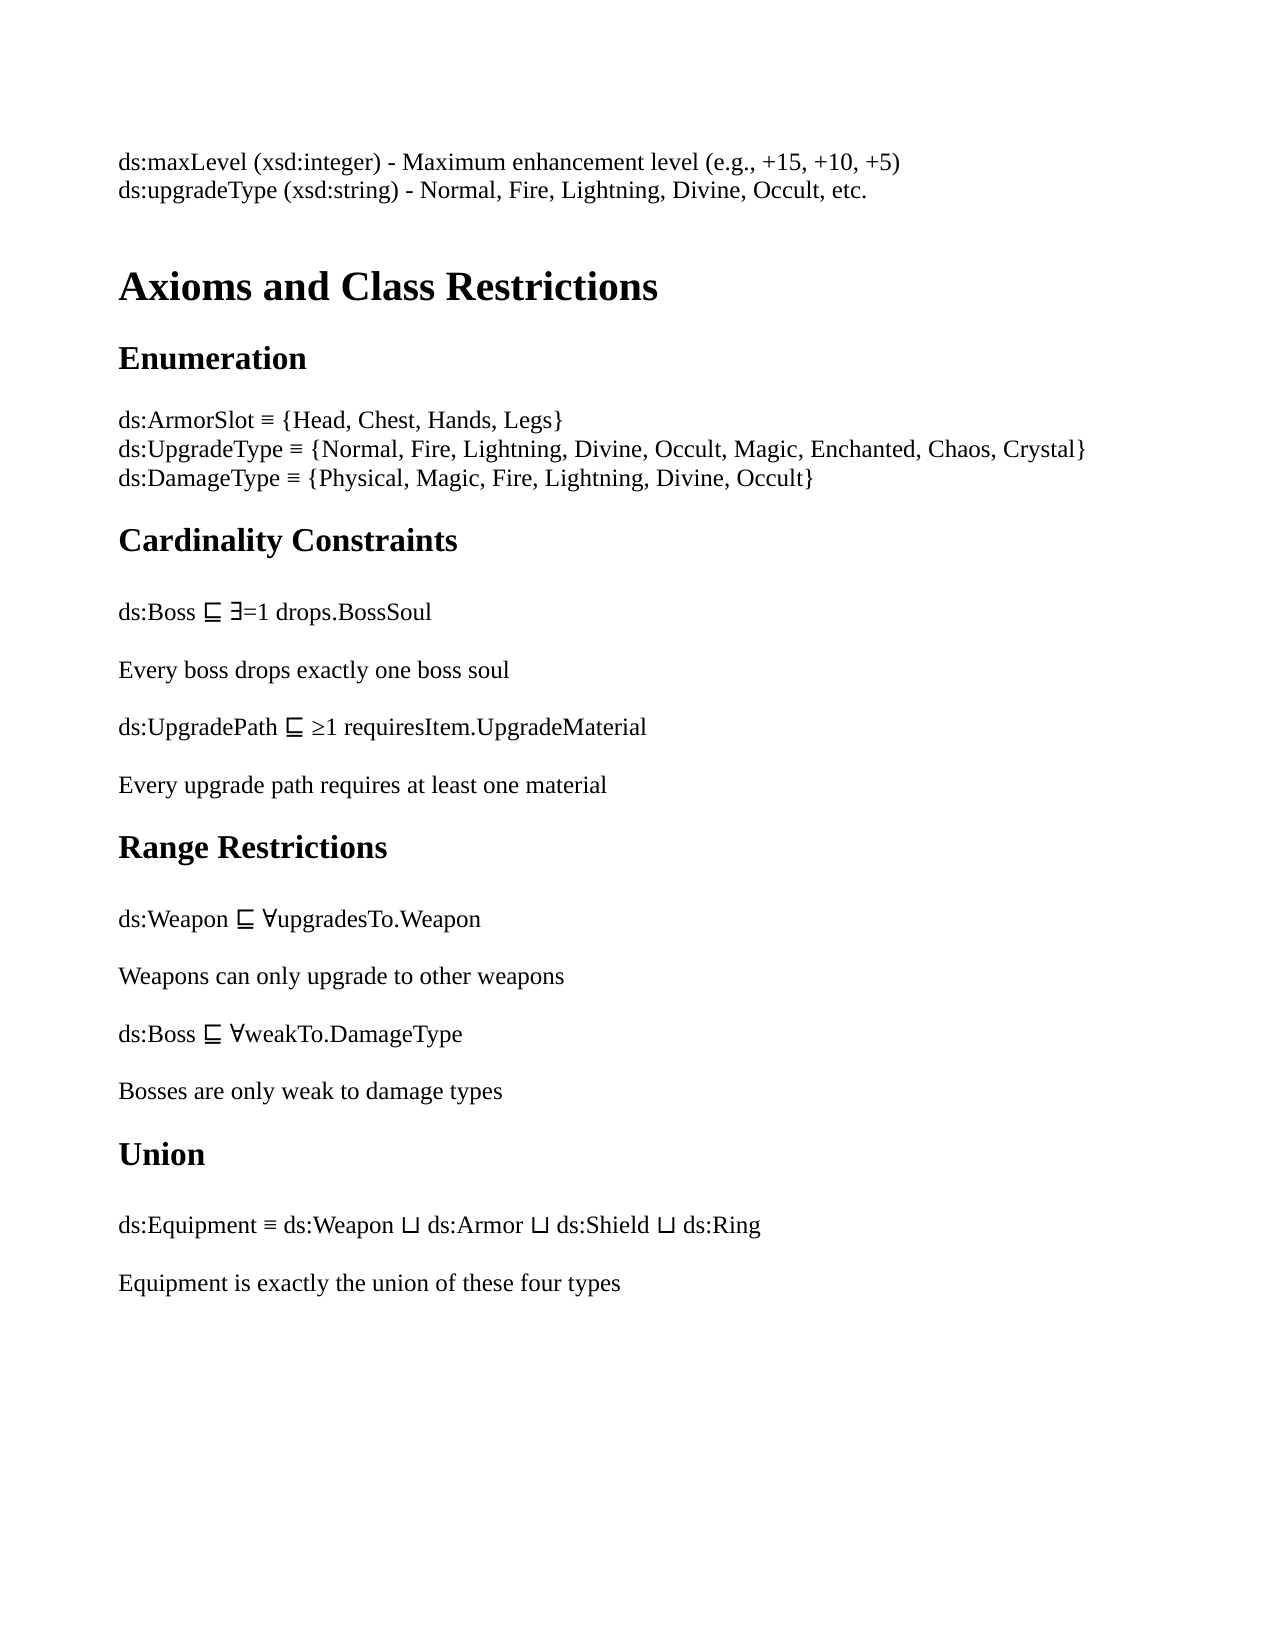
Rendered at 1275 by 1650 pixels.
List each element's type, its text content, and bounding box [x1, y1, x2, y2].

text ds:ArmorSlot ≡ {Head, Chest, Hands, Legs} [118, 406, 1157, 434]
text Weapons can only upgrade to other weapons [118, 961, 1157, 990]
text Union [118, 1134, 1157, 1172]
text Axioms and Class Restrictions [118, 262, 1157, 310]
text ds:DamageType ≡ {Physical, Magic, Fire, Lightning, Divine, Occult} [118, 463, 1157, 492]
text Range Restrictions [118, 827, 1157, 866]
text Equipment is exactly the union of these four types [118, 1268, 1157, 1297]
text Cardinality Constraints [118, 521, 1157, 559]
text ds:Boss ⊑ ∀weakTo.DamageType [118, 1019, 1157, 1048]
text ds:UpgradeType ≡ {Normal, Fire, Lightning, Divine, Occult, Magic, Enchanted, Chaos, Crystal} [118, 434, 1157, 463]
text ds:maxLevel (xsd:integer) - Maximum enhancement level (e.g., +15, +10, +5) [118, 147, 1157, 176]
text Enumeration [118, 338, 1157, 377]
text Bosses are only weak to damage types [118, 1076, 1157, 1105]
text ds:upgradeType (xsd:string) - Normal, Fire, Lightning, Divine, Occult, etc. [118, 176, 1157, 204]
text ds:Equipment ≡ ds:Weapon ⊔ ds:Armor ⊔ ds:Shield ⊔ ds:Ring [118, 1211, 1157, 1239]
text Every upgrade path requires at least one material [118, 770, 1157, 798]
text ds:Weapon ⊑ ∀upgradesTo.Weapon [118, 904, 1157, 933]
text ds:UpgradePath ⊑ ≥1 requiresItem.UpgradeMaterial [118, 712, 1157, 741]
text Every boss drops exactly one boss soul [118, 655, 1157, 683]
text ds:Boss ⊑ ∃=1 drops.BossSoul [118, 597, 1157, 626]
